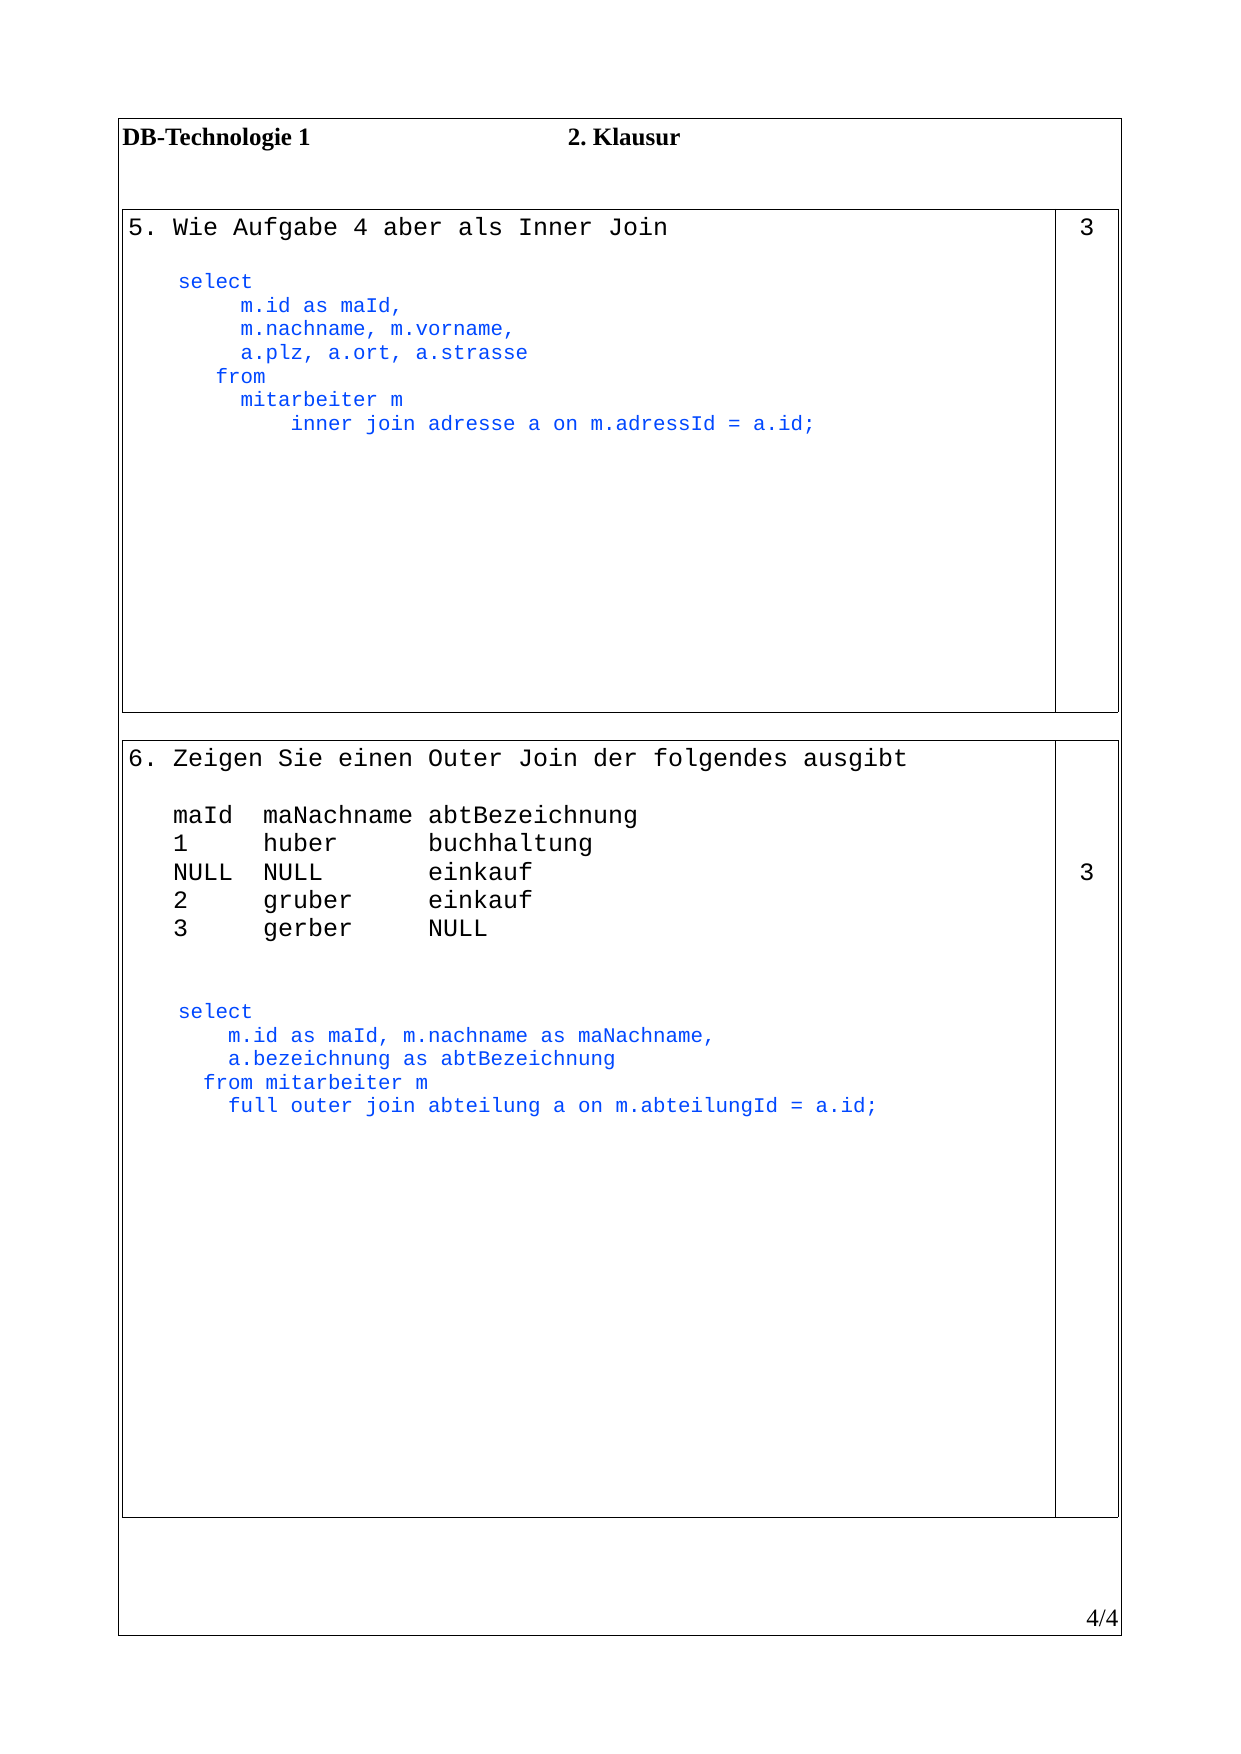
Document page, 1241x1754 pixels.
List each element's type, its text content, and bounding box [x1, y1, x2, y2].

table_header 6. Zeigen Sie einen Outer Join der folgendes ausgibt maId maNachname abtBezeichnung 1 huber buchhaltung NULL NULL einkauf 2 gruber einkauf 3 gerber NULL select m.id as maId, m.nachname as maNachname, a.bezeichnung as abtBezeichnung from mitarbeiter m full outer join abteilung a on m.abteilungId = a.id; [123, 741, 1055, 1517]
table_header 5. Wie Aufgabe 4 aber als Inner Join select m.id as maId, m.nachname, m.vorname, a.plz, a.ort, a.strasse from mitarbeiter m inner join adresse a on m.adressId = a.id; [123, 210, 1055, 712]
table_header 3 [1056, 741, 1118, 1517]
table_header 3 [1056, 210, 1118, 712]
